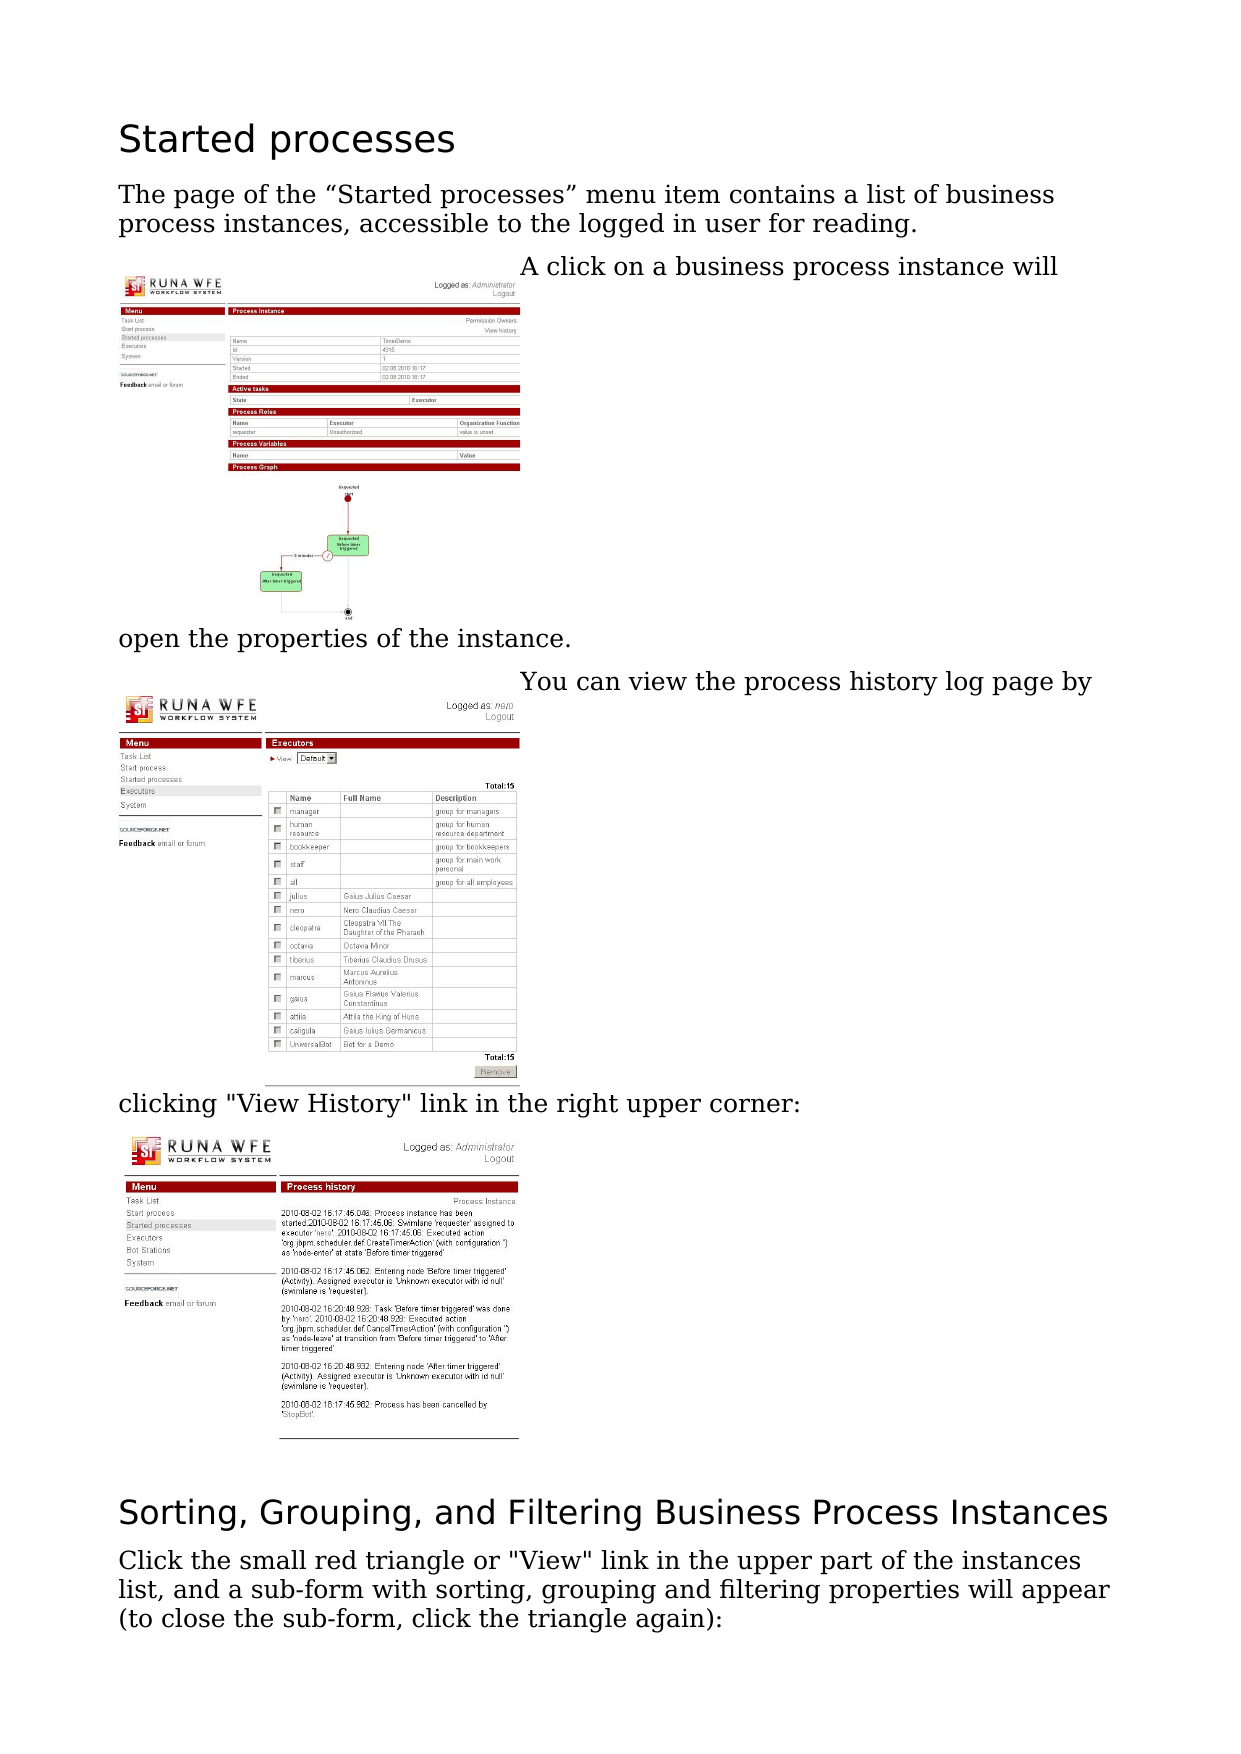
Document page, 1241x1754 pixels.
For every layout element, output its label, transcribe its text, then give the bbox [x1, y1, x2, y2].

text The page of the “Started processes” menu item contains a list of business process instances, accessible to the logged in user for reading. [118, 180, 1122, 238]
subtitle Sorting, Grouping, and Filtering Business Process Instances [118, 1493, 1122, 1532]
text Click the small red triangle or "View" link in the upper part of the instances list, and a sub-form with sorting, grouping and filtering properties will appear (to close the sub-form, click the triangle again): [118, 1546, 1122, 1633]
subtitle Started processes [118, 118, 1122, 162]
text You can view the process history log page by clicking "View History" link in the right upper corner: [118, 667, 1122, 1118]
text A click on a business process instance will open the properties of the instance. [118, 252, 1122, 653]
